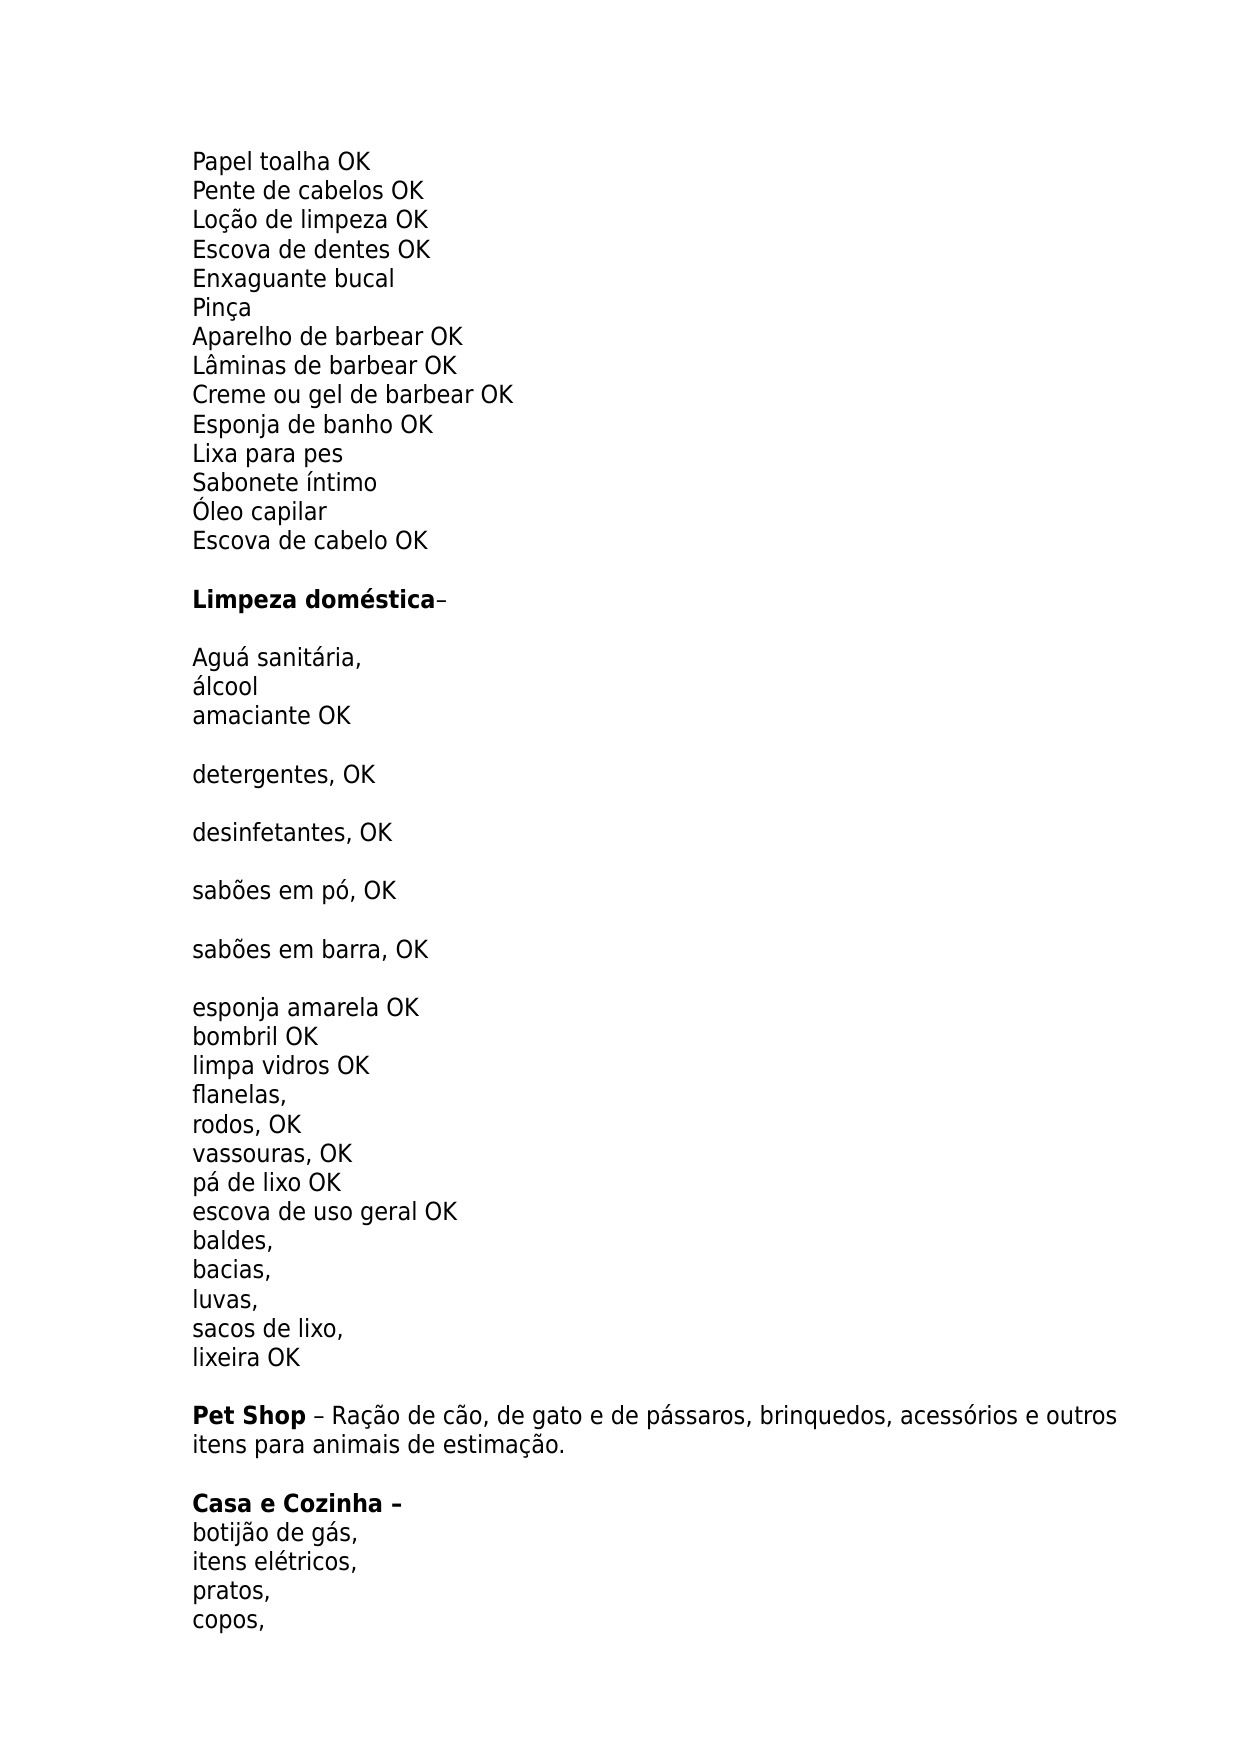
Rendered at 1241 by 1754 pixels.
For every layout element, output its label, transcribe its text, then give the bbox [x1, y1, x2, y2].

text Aguá sanitária, [192, 643, 1122, 672]
text Casa e Cozinha – [192, 1489, 1122, 1518]
text esponja amarela OK [192, 993, 1122, 1022]
text flanelas, [192, 1081, 1122, 1110]
text luvas, [192, 1285, 1122, 1314]
text pá de lixo OK [192, 1168, 1122, 1197]
text detergentes, OK [192, 760, 1122, 789]
text lixeira OK [192, 1343, 1122, 1372]
text Pente de cabelos OK [192, 176, 1122, 206]
text Limpeza doméstica– [192, 585, 1122, 614]
text limpa vidros OK [192, 1051, 1122, 1081]
text bacias, [192, 1256, 1122, 1285]
text rodos, OK [192, 1110, 1122, 1139]
text copos, [192, 1606, 1122, 1635]
text amaciante OK [192, 701, 1122, 731]
text sacos de lixo, [192, 1314, 1122, 1343]
text Escova de dentes OK [192, 235, 1122, 264]
text sabões em barra, OK [192, 935, 1122, 964]
text Pet Shop – Ração de cão, de gato e de pássaros, brinquedos, acessórios e outros itens para animais de estimação. [192, 1401, 1122, 1460]
text botijão de gás, [192, 1518, 1122, 1547]
text Óleo capilar Escova de cabelo OK [192, 497, 1122, 585]
text pratos, [192, 1576, 1122, 1606]
text Enxaguante bucal Pinça Aparelho de barbear OK Lâminas de barbear OK Creme ou gel de barbear OK Esponja de banho OK Lixa para pes Sabonete íntimo [192, 264, 1122, 497]
text baldes, [192, 1226, 1122, 1256]
text Loção de limpeza OK [192, 206, 1122, 235]
text bombril OK [192, 1022, 1122, 1051]
text sabões em pó, OK [192, 876, 1122, 906]
text vassouras, OK [192, 1139, 1122, 1168]
text itens elétricos, [192, 1547, 1122, 1576]
text desinfetantes, OK [192, 818, 1122, 847]
text álcool [192, 672, 1122, 701]
text Papel toalha OK [192, 147, 1122, 176]
text escova de uso geral OK [192, 1197, 1122, 1226]
